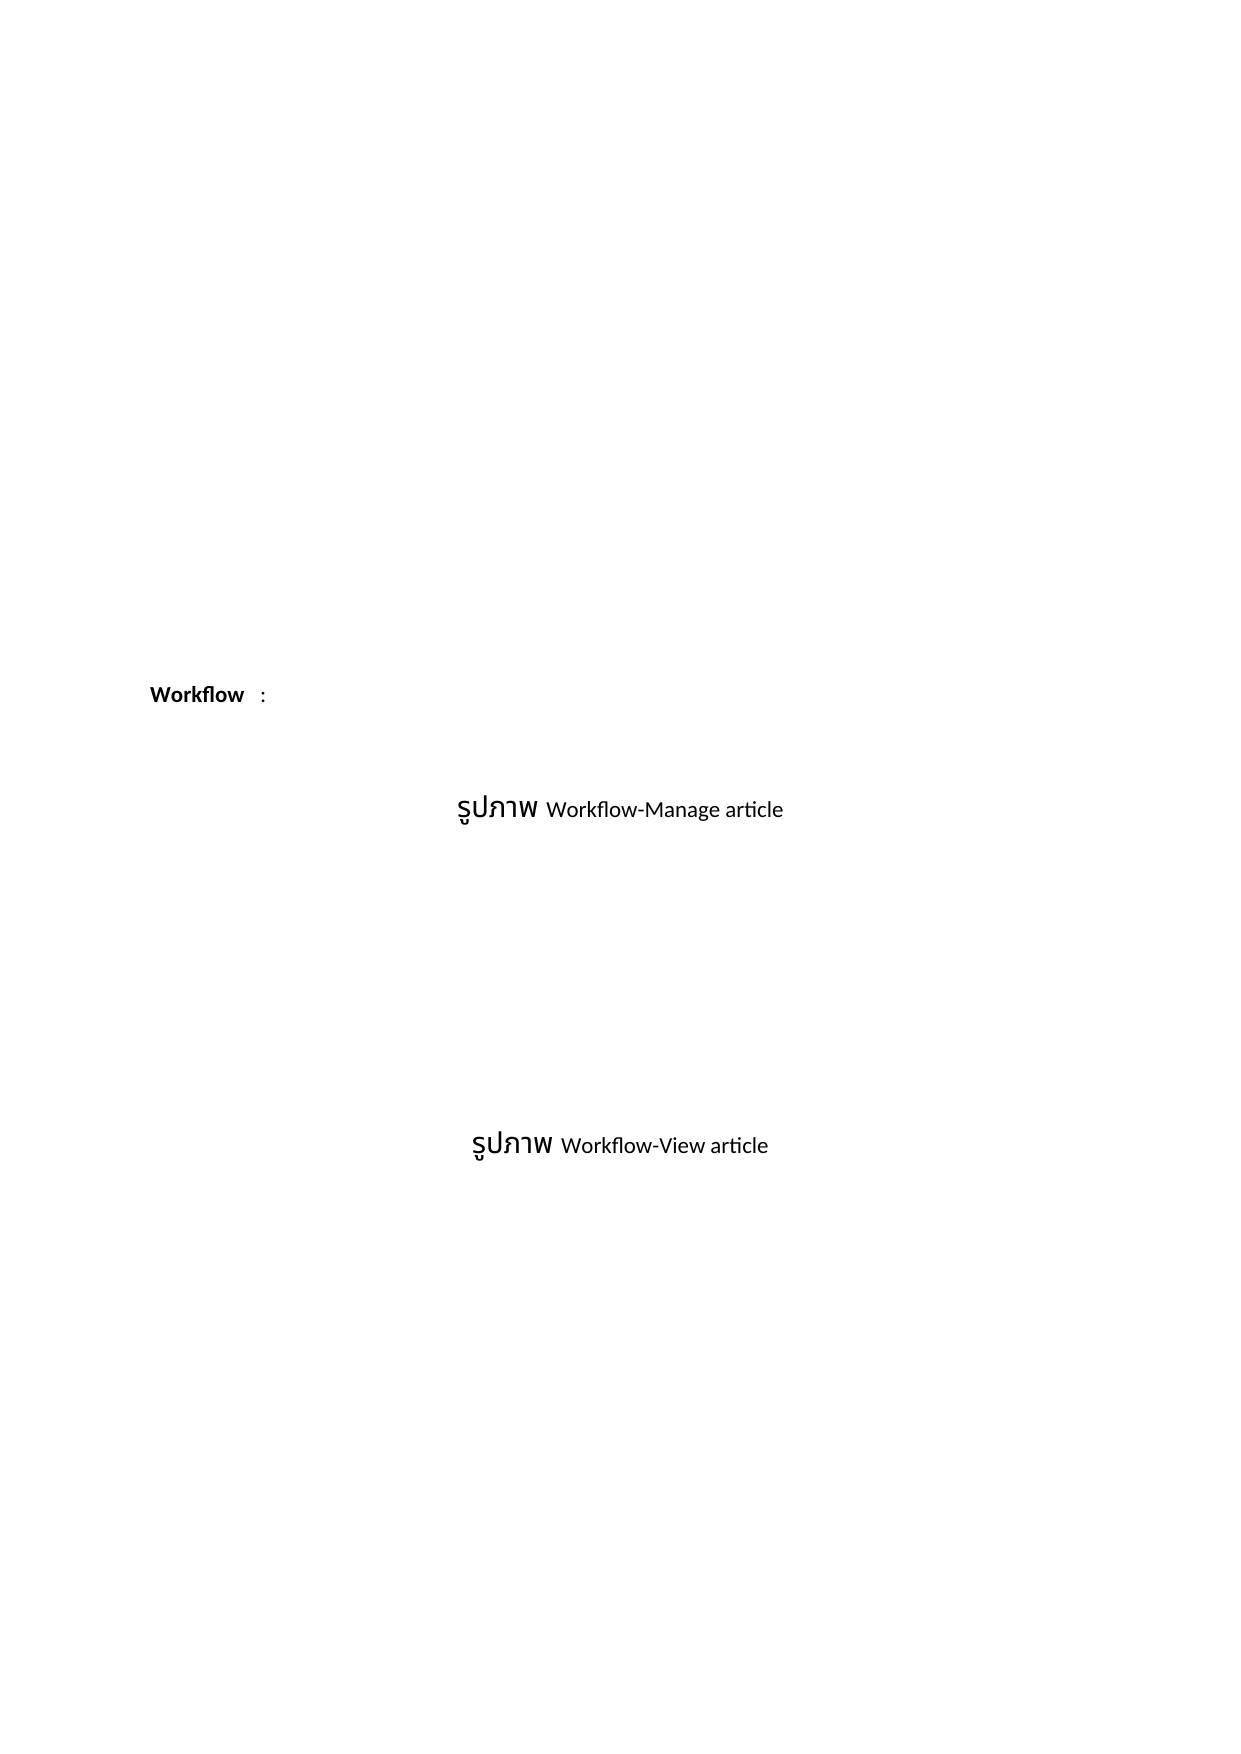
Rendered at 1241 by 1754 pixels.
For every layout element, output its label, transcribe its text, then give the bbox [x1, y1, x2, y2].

text รูปภาพ Workflow-Manage article [150, 786, 1090, 830]
text รูปภาพ Workflow-View article [150, 1123, 1090, 1167]
text Workflow : [150, 680, 1090, 708]
